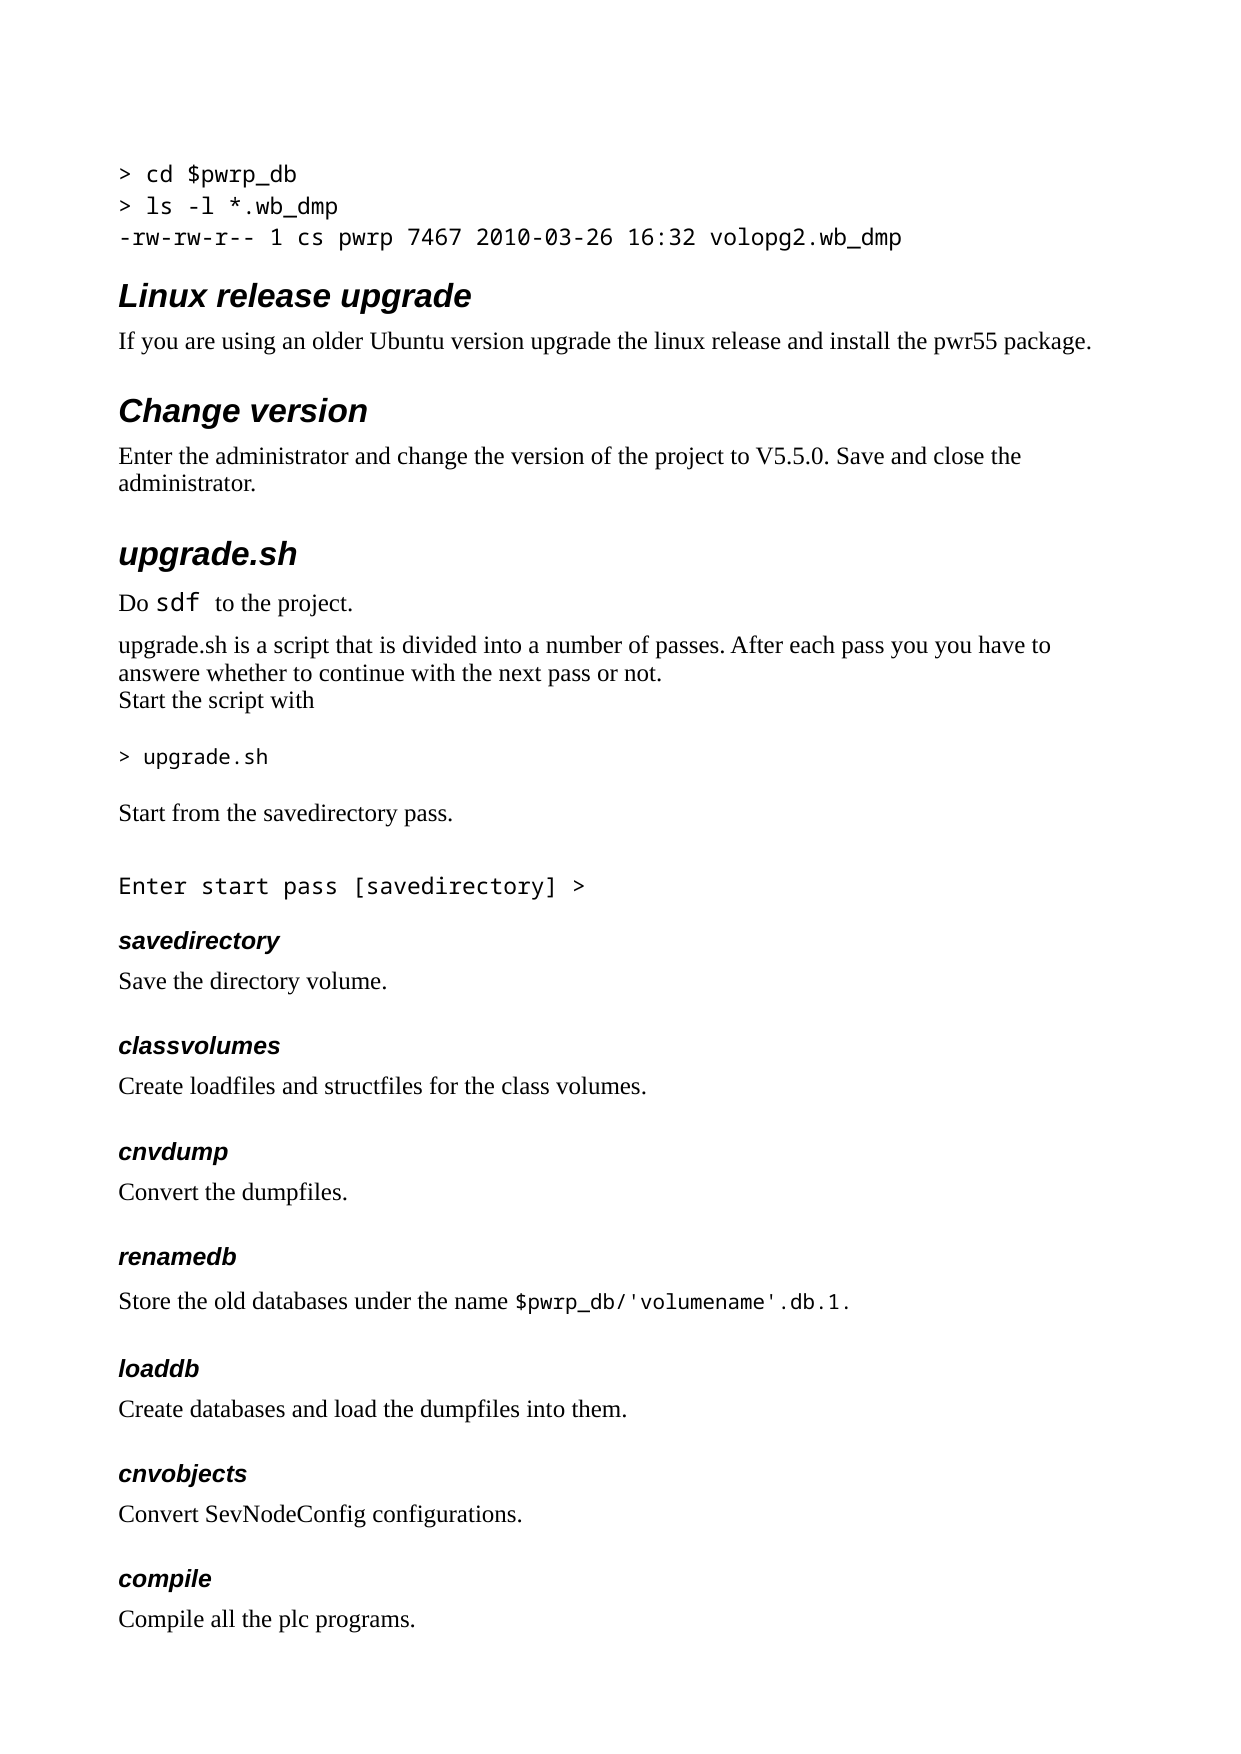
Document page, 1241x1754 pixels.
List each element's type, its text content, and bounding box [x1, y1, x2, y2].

text Compile all the plc programs. [118, 1606, 1122, 1633]
text Enter start pass [savedirectory] > [118, 870, 1122, 902]
text Store the old databases under the name $pwrp_db/'volumename'.db.1. [118, 1283, 1122, 1317]
text Start the script with [118, 687, 1122, 714]
subtitle savedirectory [118, 927, 1122, 954]
subtitle Change version [118, 392, 1122, 429]
text Create databases and load the dumpfiles into them. [118, 1395, 1122, 1422]
text Convert the dumpfiles. [118, 1178, 1122, 1205]
subtitle cnvdump [118, 1137, 1122, 1165]
text Create loadfiles and structfiles for the class volumes. [118, 1072, 1122, 1100]
subtitle classvolumes [118, 1032, 1122, 1060]
subtitle loaddb [118, 1354, 1122, 1382]
subtitle compile [118, 1565, 1122, 1593]
text Do sdf to the project. [118, 584, 1122, 619]
text If you are using an older Ubuntu version upgrade the linux release and install the pwr55 package. [118, 327, 1122, 354]
text > ls -l *.wb_dmp [118, 189, 1122, 221]
text Convert SevNodeConfig configurations. [118, 1500, 1122, 1528]
subtitle renamedb [118, 1243, 1122, 1271]
subtitle upgrade.sh [118, 535, 1122, 572]
text > upgrade.sh [118, 742, 1122, 770]
subtitle Linux release upgrade [118, 277, 1122, 314]
text -rw-rw-r-- 1 cs pwrp 7467 2010-03-26 16:32 volopg2.wb_dmp [118, 221, 1122, 252]
text > cd $pwrp_db [118, 158, 1122, 189]
subtitle cnvobjects [118, 1460, 1122, 1488]
text Start from the savedirectory pass. [118, 799, 1122, 827]
text Enter the administrator and change the version of the project to V5.5.0. Save and close the administrator. [118, 442, 1122, 497]
text Save the directory volume. [118, 967, 1122, 994]
text upgrade.sh is a script that is divided into a number of passes. After each pass you you have to answere whether to continue with the next pass or not. [118, 631, 1122, 687]
